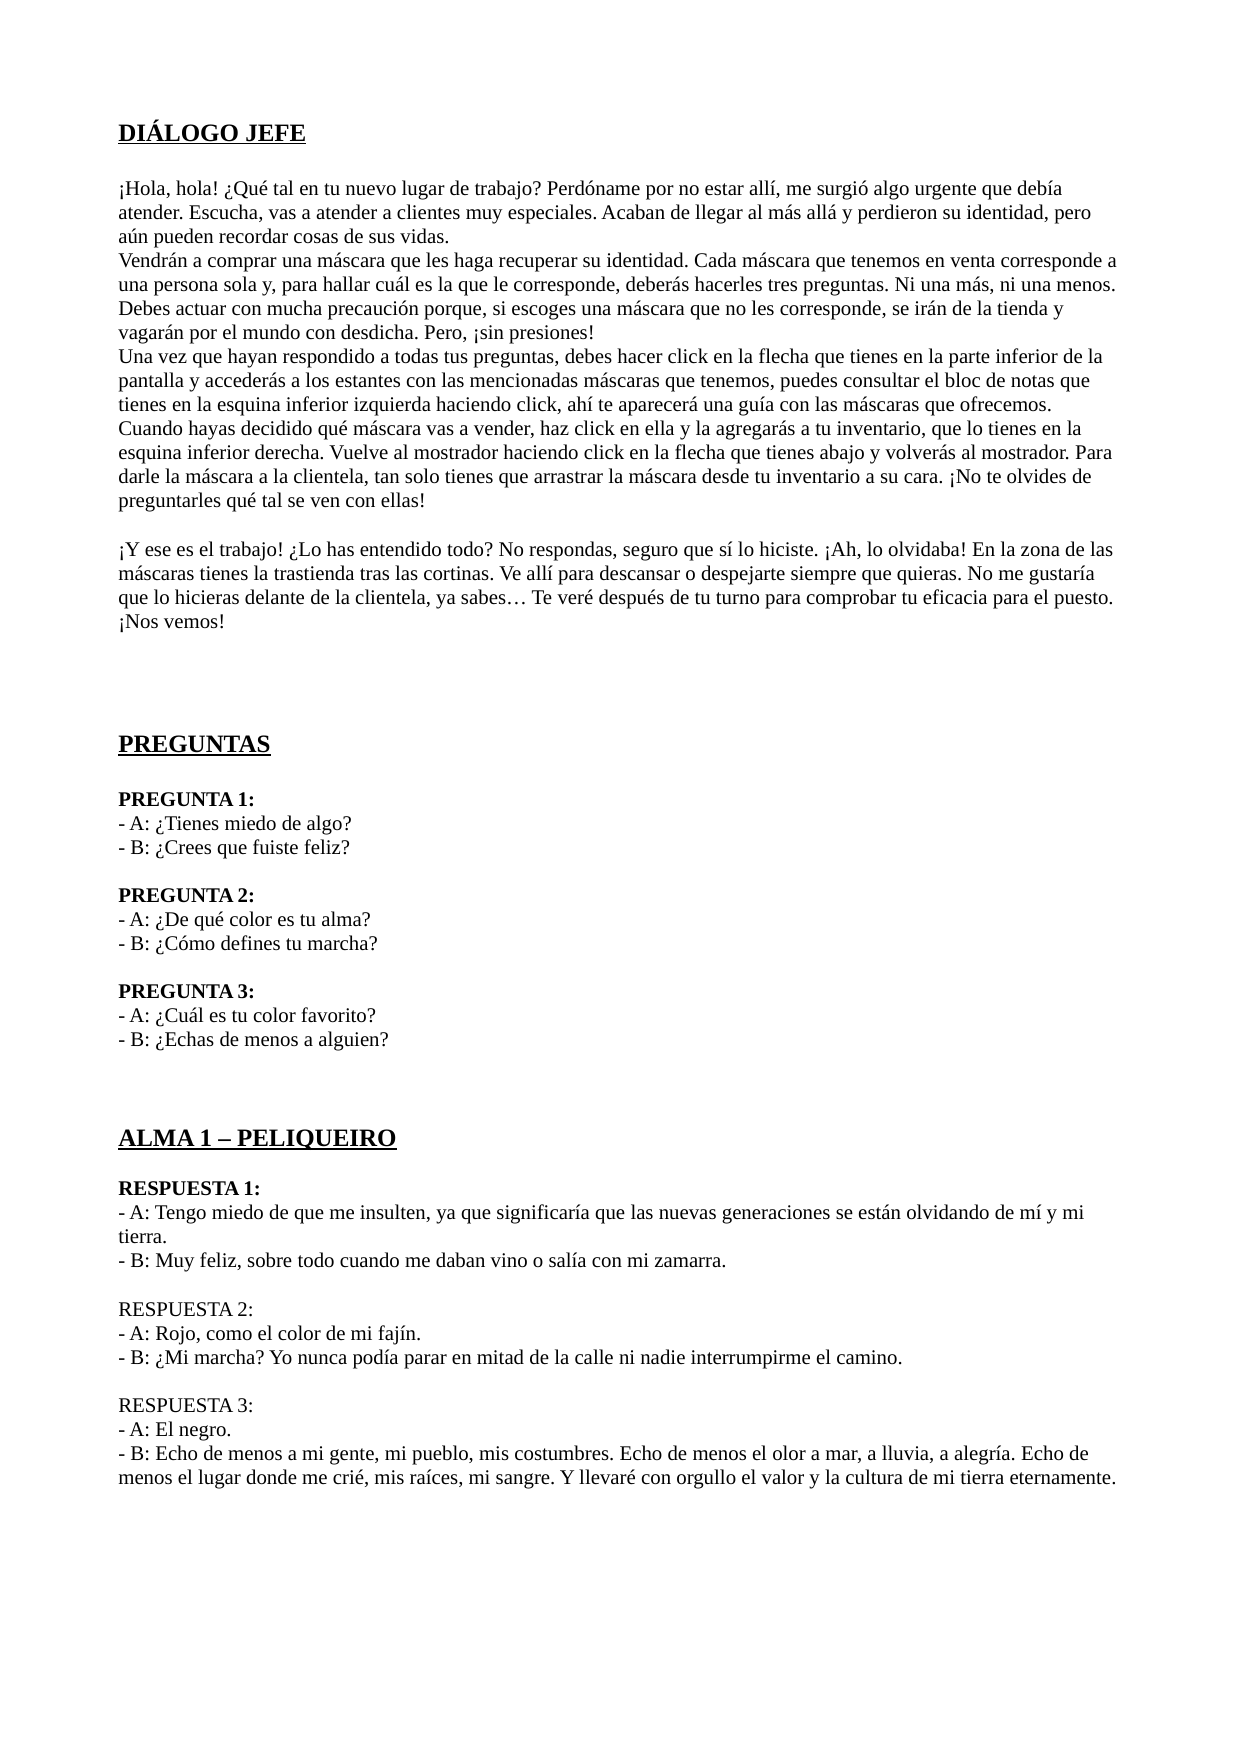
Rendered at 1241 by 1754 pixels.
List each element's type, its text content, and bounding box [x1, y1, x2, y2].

text - B: ¿Cómo defines tu marcha? [118, 931, 1122, 955]
text - A: El negro. [118, 1417, 1122, 1441]
text PREGUNTA 1: [118, 787, 1122, 811]
text - A: Rojo, como el color de mi fajín. [118, 1321, 1122, 1345]
text - B: ¿Crees que fuiste feliz? [118, 835, 1122, 859]
text - A: ¿De qué color es tu alma? [118, 907, 1122, 931]
text PREGUNTAS [118, 729, 1122, 758]
text DIÁLOGO JEFE [118, 118, 1122, 147]
text RESPUESTA 1: [118, 1176, 1122, 1200]
text PREGUNTA 2: [118, 883, 1122, 907]
text PREGUNTA 3: [118, 979, 1122, 1003]
text - B: ¿Mi marcha? Yo nunca podía parar en mitad de la calle ni nadie interrumpirme el camino. [118, 1345, 1122, 1369]
text ALMA 1 – PELIQUEIRO [118, 1123, 1122, 1152]
text - A: ¿Cuál es tu color favorito? [118, 1003, 1122, 1027]
text - B: ¿Echas de menos a alguien? [118, 1027, 1122, 1051]
text Vendrán a comprar una máscara que les haga recuperar su identidad. Cada máscara que tenemos en venta corresponde a una persona sola y, para hallar cuál es la que le corresponde, deberás hacerles tres preguntas. Ni una más, ni una menos. [118, 248, 1122, 296]
text - A: Tengo miedo de que me insulten, ya que significaría que las nuevas generaciones se están olvidando de mí y mi tierra. [118, 1200, 1122, 1248]
text RESPUESTA 2: [118, 1297, 1122, 1321]
text ¡Y ese es el trabajo! ¿Lo has entendido todo? No respondas, seguro que sí lo hiciste. ¡Ah, lo olvidaba! En la zona de las máscaras tienes la trastienda tras las cortinas. Ve allí para descansar o despejarte siempre que quieras. No me gustaría que lo hicieras delante de la clientela, ya sabes… Te veré después de tu turno para comprobar tu eficacia para el puesto. ¡Nos vemos! [118, 537, 1122, 633]
text Debes actuar con mucha precaución porque, si escoges una máscara que no les corresponde, se irán de la tienda y vagarán por el mundo con desdicha. Pero, ¡sin presiones! [118, 296, 1122, 344]
text ¡Hola, hola! ¿Qué tal en tu nuevo lugar de trabajo? Perdóname por no estar allí, me surgió algo urgente que debía atender. Escucha, vas a atender a clientes muy especiales. Acaban de llegar al más allá y perdieron su identidad, pero aún pueden recordar cosas de sus vidas. [118, 176, 1122, 248]
text - A: ¿Tienes miedo de algo? [118, 811, 1122, 835]
text RESPUESTA 3: [118, 1393, 1122, 1417]
text Una vez que hayan respondido a todas tus preguntas, debes hacer click en la flecha que tienes en la parte inferior de la pantalla y accederás a los estantes con las mencionadas máscaras que tenemos, puedes consultar el bloc de notas que tienes en la esquina inferior izquierda haciendo click, ahí te aparecerá una guía con las máscaras que ofrecemos. Cuando hayas decidido qué máscara vas a vender, haz click en ella y la agregarás a tu inventario, que lo tienes en la esquina inferior derecha. Vuelve al mostrador haciendo click en la flecha que tienes abajo y volverás al mostrador. Para darle la máscara a la clientela, tan solo tienes que arrastrar la máscara desde tu inventario a su cara. ¡No te olvides de preguntarles qué tal se ven con ellas! [118, 344, 1122, 512]
text - B: Echo de menos a mi gente, mi pueblo, mis costumbres. Echo de menos el olor a mar, a lluvia, a alegría. Echo de menos el lugar donde me crié, mis raíces, mi sangre. Y llevaré con orgullo el valor y la cultura de mi tierra eternamente. [118, 1441, 1122, 1489]
text - B: Muy feliz, sobre todo cuando me daban vino o salía con mi zamarra. [118, 1248, 1122, 1272]
